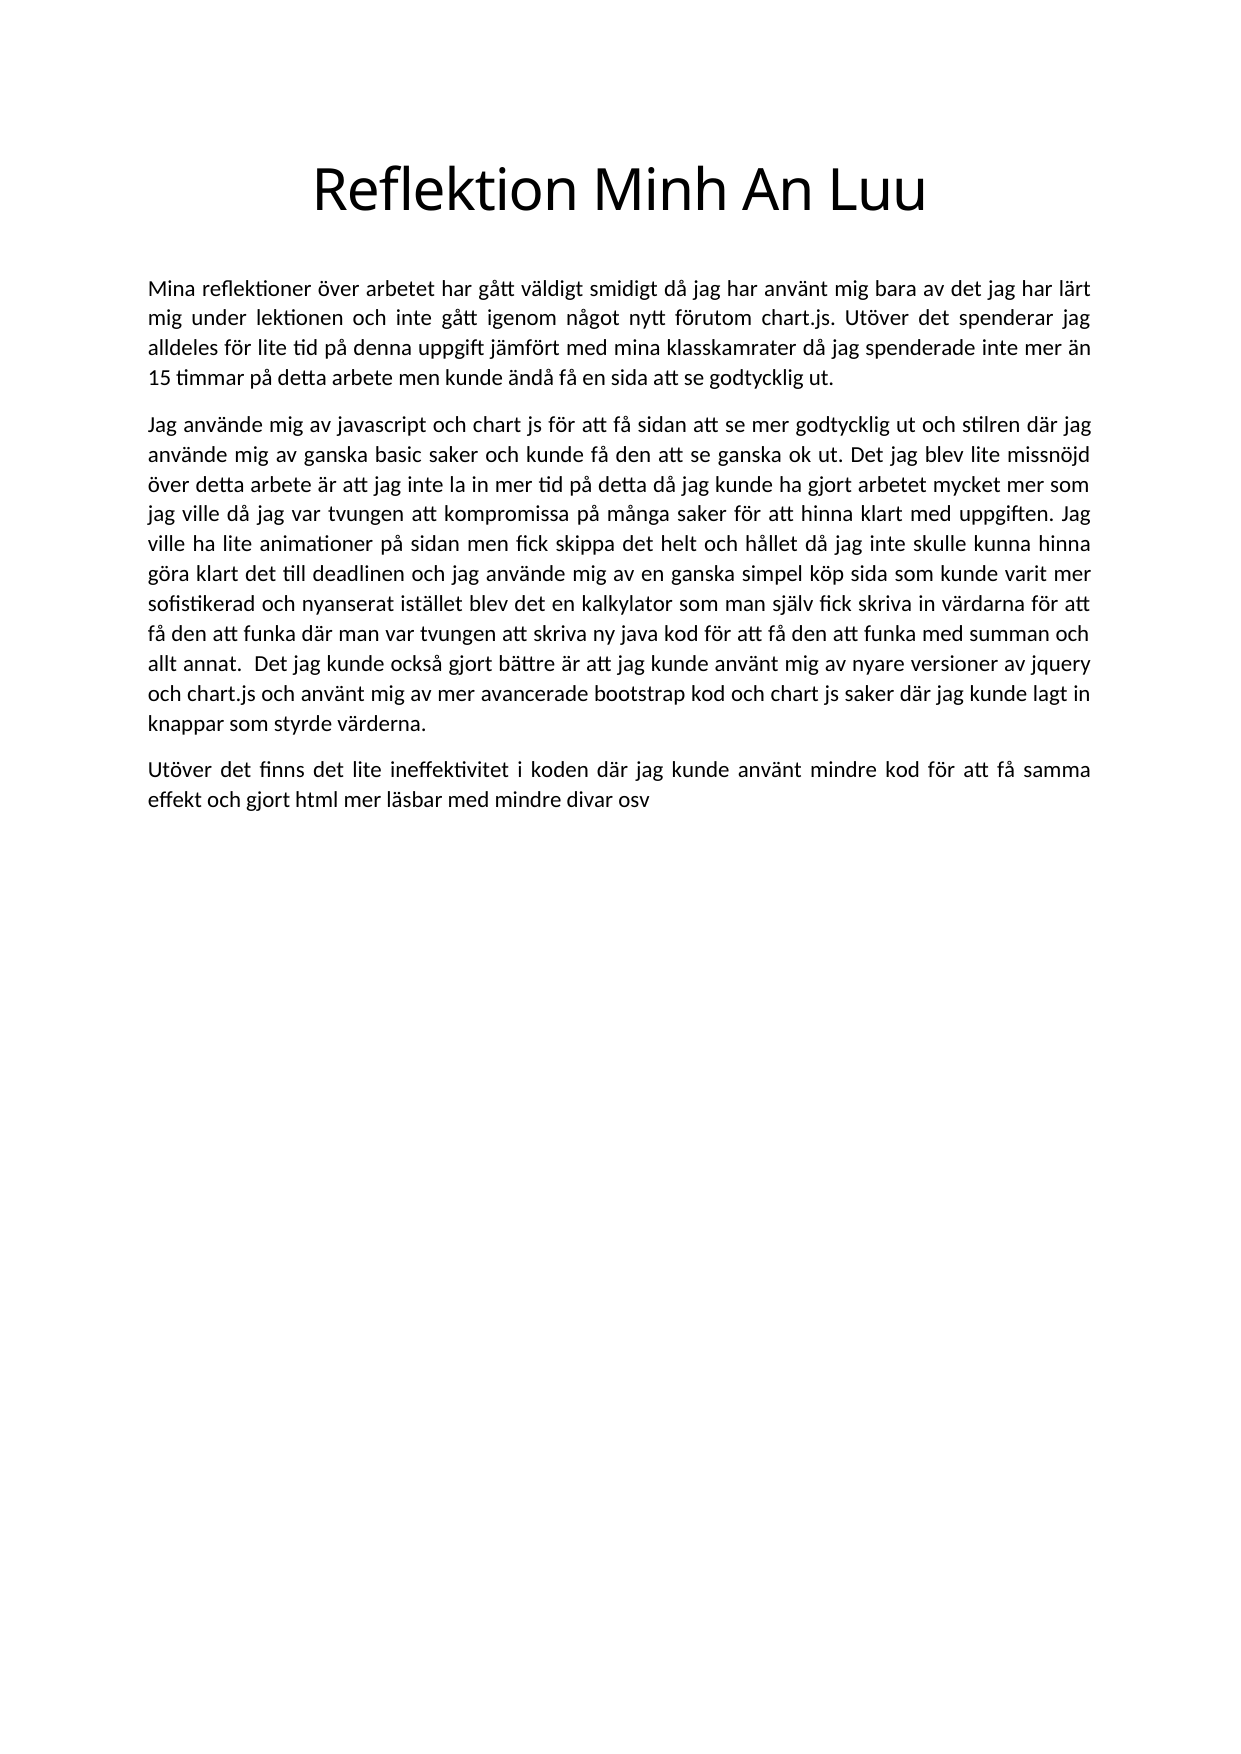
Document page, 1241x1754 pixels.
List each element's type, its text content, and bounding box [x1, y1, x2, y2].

text Utöver det finns det lite ineffektivitet i koden där jag kunde använt mindre kod för att få samma effekt och gjort html mer läsbar med mindre divar osv [148, 755, 1093, 813]
text Mina reflektioner över arbetet har gått väldigt smidigt då jag har använt mig bara av det jag har lärt mig under lektionen och inte gått igenom något nytt förutom chart.js. Utöver det spenderar jag alldeles för lite tid på denna uppgift jämfört med mina klasskamrater då jag spenderade inte mer än 15 timmar på detta arbete men kunde ändå få en sida att se godtycklig ut. [148, 274, 1093, 391]
text Reflektion Minh An Luu [148, 148, 1093, 227]
text Jag använde mig av javascript och chart js för att få sidan att se mer godtycklig ut och stilren där jag använde mig av ganska basic saker och kunde få den att se ganska ok ut. Det jag blev lite missnöjd över detta arbete är att jag inte la in mer tid på detta då jag kunde ha gjort arbetet mycket mer som jag ville då jag var tvungen att kompromissa på många saker för att hinna klart med uppgiften. Jag ville ha lite animationer på sidan men fick skippa det helt och hållet då jag inte skulle kunna hinna göra klart det till deadlinen och jag använde mig av en ganska simpel köp sida som kunde varit mer sofistikerad och nyanserat istället blev det en kalkylator som man själv fick skriva in värdarna för att få den att funka där man var tvungen att skriva ny java kod för att få den att funka med summan och allt annat. Det jag kunde också gjort bättre är att jag kunde använt mig av nyare versioner av jquery och chart.js och använt mig av mer avancerade bootstrap kod och chart js saker där jag kunde lagt in knappar som styrde värderna. [148, 410, 1093, 737]
